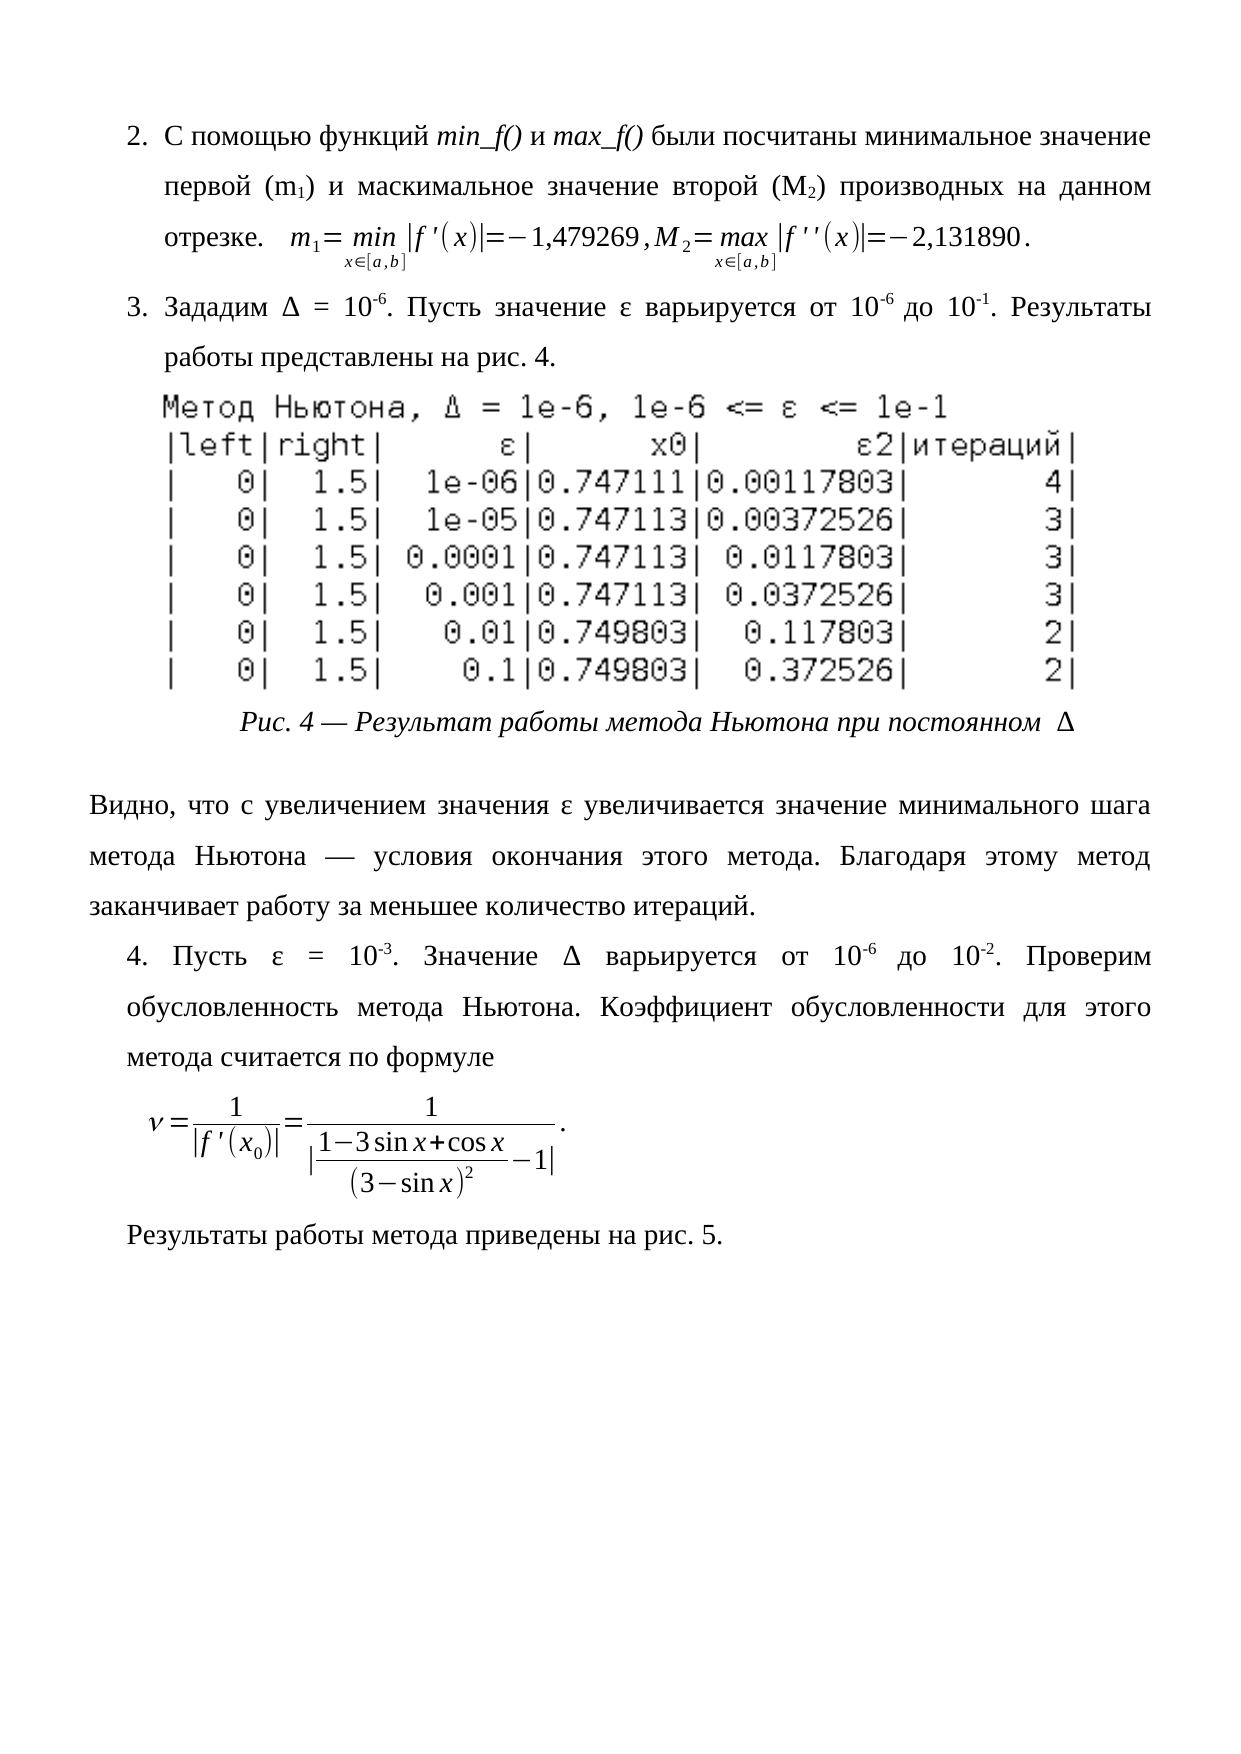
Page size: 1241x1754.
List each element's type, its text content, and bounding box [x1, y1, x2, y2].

list Результаты работы метода приведены на рис. 5. [89, 1217, 1152, 1251]
list С помощью функций min_f() и max_f() были посчитаны минимальное значение первой (m1) и маскимальное значение второй (M2) производных на данном отрезке. [126, 118, 1152, 272]
text Рис. 4 — Результат работы метода Ньютона при постоянном Δ [89, 389, 1152, 737]
list 4. Пусть ε = 10-3. Значение Δ варьируется от 10-6 до 10-2. Проверим обусловленность метода Ньютона. Коэффициент обусловленности для этого метода считается по формуле [89, 938, 1152, 1073]
picture [161, 389, 1080, 694]
list Зададим Δ = 10-6. Пусть значение ε варьируется от 10-6 до 10-1. Результаты работы представлены на рис. 4. [126, 289, 1152, 373]
text Видно, что с увеличением значения ε увеличивается значение минимального шага метода Ньютона — условия окончания этого метода. Благодаря этому метод заканчивает работу за меньшее количество итераций. [89, 787, 1152, 922]
